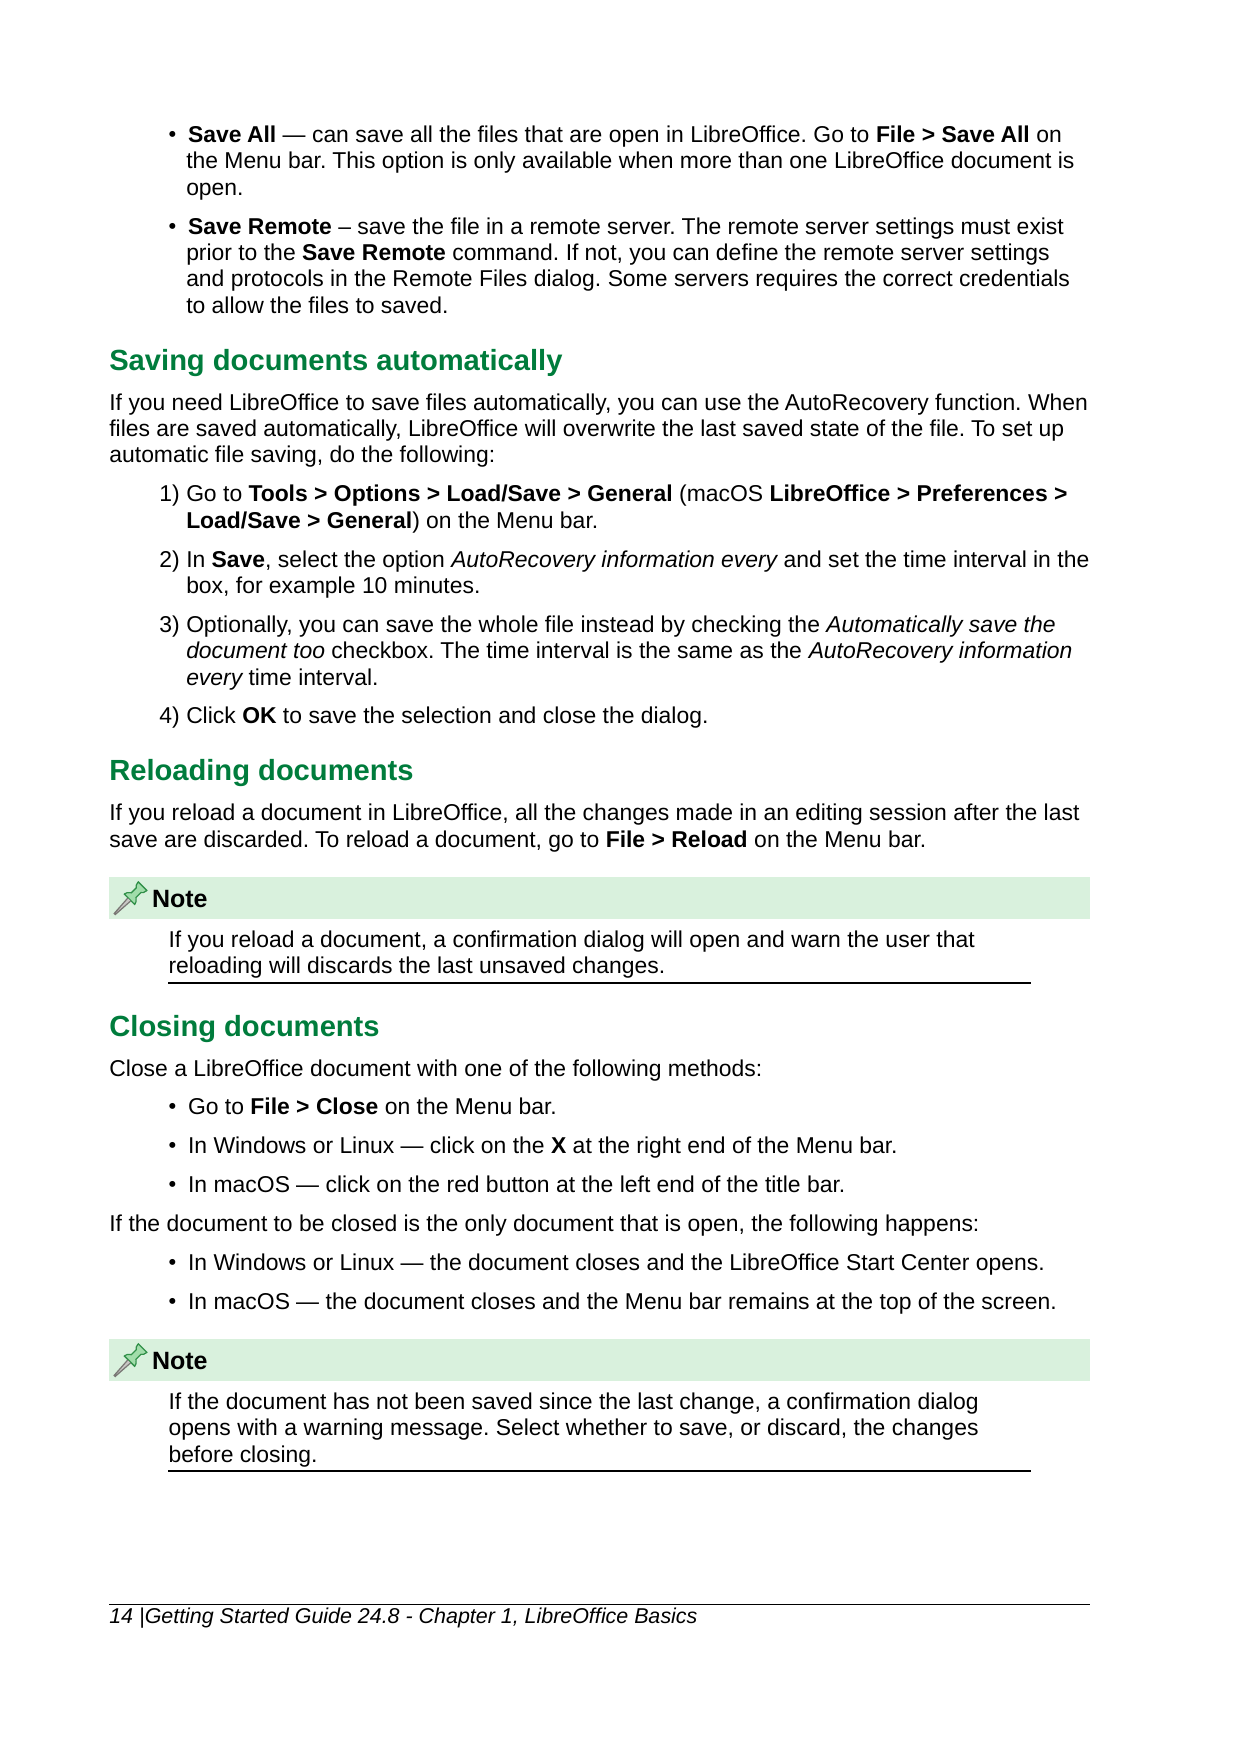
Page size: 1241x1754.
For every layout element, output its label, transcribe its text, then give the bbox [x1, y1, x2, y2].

subtitle Note [151, 1339, 1090, 1381]
text If you reload a document in LibreOffice, all the changes made in an editing session after the last save are discarded. To reload a document, go to File > Reload on the Menu bar. [109, 799, 1090, 852]
list Click OK to save the selection and close the dialog. [186, 702, 1090, 729]
list Save Remote – save the file in a remote server. The remote server settings must exist prior to the Save Remote command. If not, you can define the remote server settings and protocols in the Remote Files dialog. Some servers requires the correct credentials to allow the files to saved. [168, 213, 1090, 318]
list Save All — can save all the files that are open in LibreOffice. Go to File > Save All on the Menu bar. This option is only available when more than one LibreOffice document is open. [168, 121, 1090, 200]
text If the document has not been saved since the last change, a confirmation dialog opens with a warning message. Select whether to save, or discard, the changes before closing. [168, 1388, 1031, 1470]
text If you reload a document, a confirmation dialog will open and warn the user that reloading will discards the last unsaved changes. [168, 926, 1031, 982]
list Go to Tools > Options > Load/Save > General (macOS LibreOffice > Preferences > Load/Save > General) on the Menu bar. [186, 480, 1090, 533]
list In Windows or Linux — the document closes and the LibreOffice Start Center opens. [168, 1249, 1090, 1275]
list Optionally, you can save the whole file instead by checking the Automatically save the document too checkbox. The time interval is the same as the AutoRecovery information every time interval. [186, 611, 1090, 690]
subtitle Saving documents automatically [109, 343, 1090, 376]
list If the document to be closed is the only document that is open, the following happens: [109, 1210, 1090, 1236]
list Close a LibreOffice document with one of the following methods: [109, 1054, 1090, 1081]
list If you need LibreOffice to save files automatically, you can use the AutoRecovery function. When files are saved automatically, LibreOffice will overwrite the last saved state of the file. To set up automatic file saving, do the following: [109, 389, 1090, 468]
subtitle Note [151, 877, 1090, 919]
list In Windows or Linux — click on the X at the right end of the Menu bar. [168, 1132, 1090, 1158]
list In macOS — click on the red button at the left end of the title bar. [168, 1171, 1090, 1197]
subtitle Reloading documents [109, 753, 1090, 787]
list Go to File > Close on the Menu bar. [168, 1093, 1090, 1120]
subtitle Closing documents [109, 1008, 1090, 1042]
list In macOS — the document closes and the Menu bar remains at the top of the screen. [168, 1288, 1090, 1314]
list In Save, select the option AutoRecovery information every and set the time interval in the box, for example 10 minutes. [186, 546, 1090, 598]
